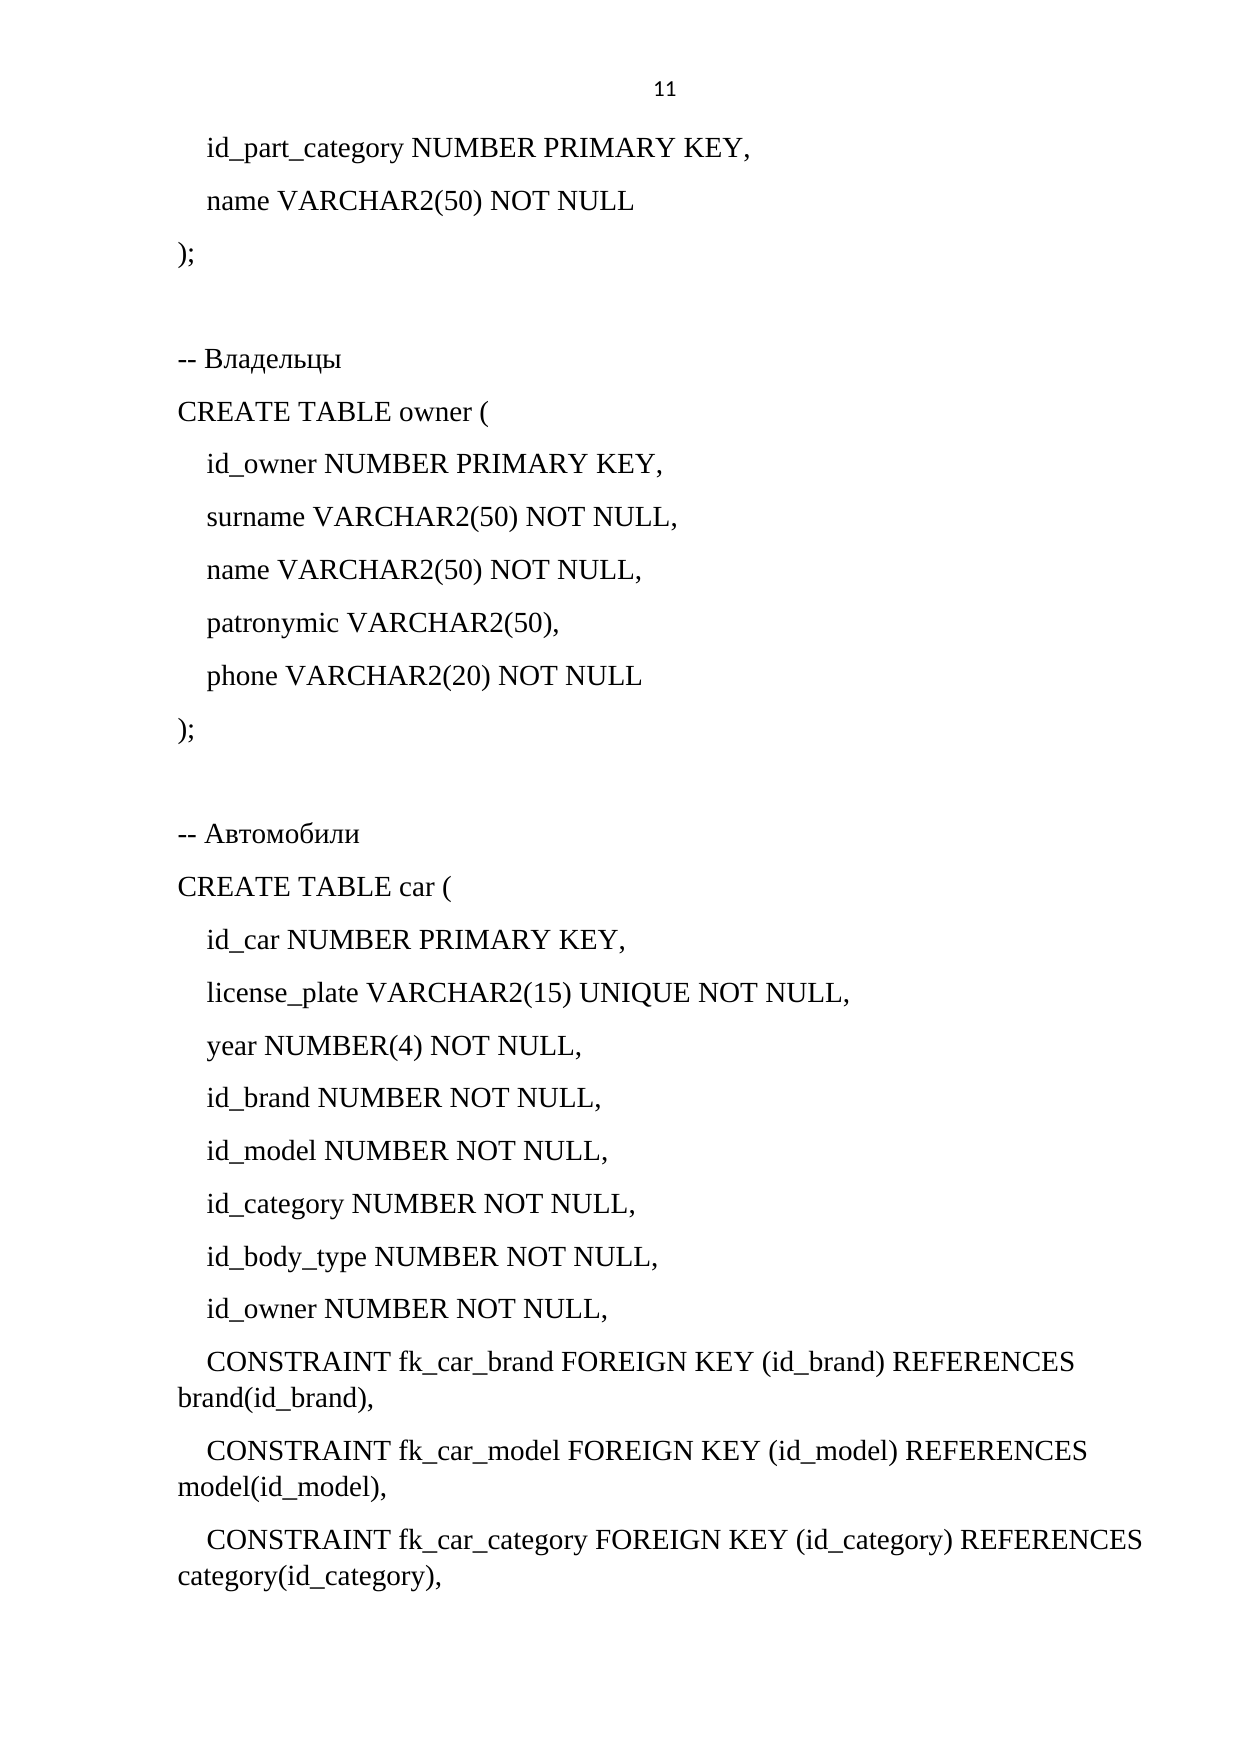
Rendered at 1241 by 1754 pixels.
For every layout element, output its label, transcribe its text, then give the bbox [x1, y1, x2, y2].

text id_owner NUMBER NOT NULL, [177, 1292, 1152, 1325]
text id_body_type NUMBER NOT NULL, [177, 1239, 1152, 1272]
text -- Владельцы [177, 341, 1152, 374]
text id_car NUMBER PRIMARY KEY, [177, 922, 1152, 956]
text phone VARCHAR2(20) NOT NULL [177, 658, 1152, 691]
text id_owner NUMBER PRIMARY KEY, [177, 447, 1152, 480]
text license_plate VARCHAR2(15) UNIQUE NOT NULL, [177, 975, 1152, 1008]
text id_brand NUMBER NOT NULL, [177, 1080, 1152, 1114]
text patronymic VARCHAR2(50), [177, 605, 1152, 639]
text surname VARCHAR2(50) NOT NULL, [177, 499, 1152, 533]
text year NUMBER(4) NOT NULL, [177, 1028, 1152, 1061]
text id_category NUMBER NOT NULL, [177, 1186, 1152, 1219]
text name VARCHAR2(50) NOT NULL [177, 183, 1152, 216]
text id_part_category NUMBER PRIMARY KEY, [177, 130, 1152, 163]
text CONSTRAINT fk_car_category FOREIGN KEY (id_category) REFERENCES category(id_category), [177, 1522, 1152, 1592]
text CREATE TABLE car ( [177, 869, 1152, 903]
text id_model NUMBER NOT NULL, [177, 1133, 1152, 1167]
text CONSTRAINT fk_car_brand FOREIGN KEY (id_brand) REFERENCES brand(id_brand), [177, 1344, 1152, 1414]
text -- Автомобили [177, 816, 1152, 850]
text ); [177, 711, 1152, 744]
text CREATE TABLE owner ( [177, 394, 1152, 427]
text name VARCHAR2(50) NOT NULL, [177, 552, 1152, 586]
text CONSTRAINT fk_car_model FOREIGN KEY (id_model) REFERENCES model(id_model), [177, 1433, 1152, 1503]
text ); [177, 235, 1152, 269]
